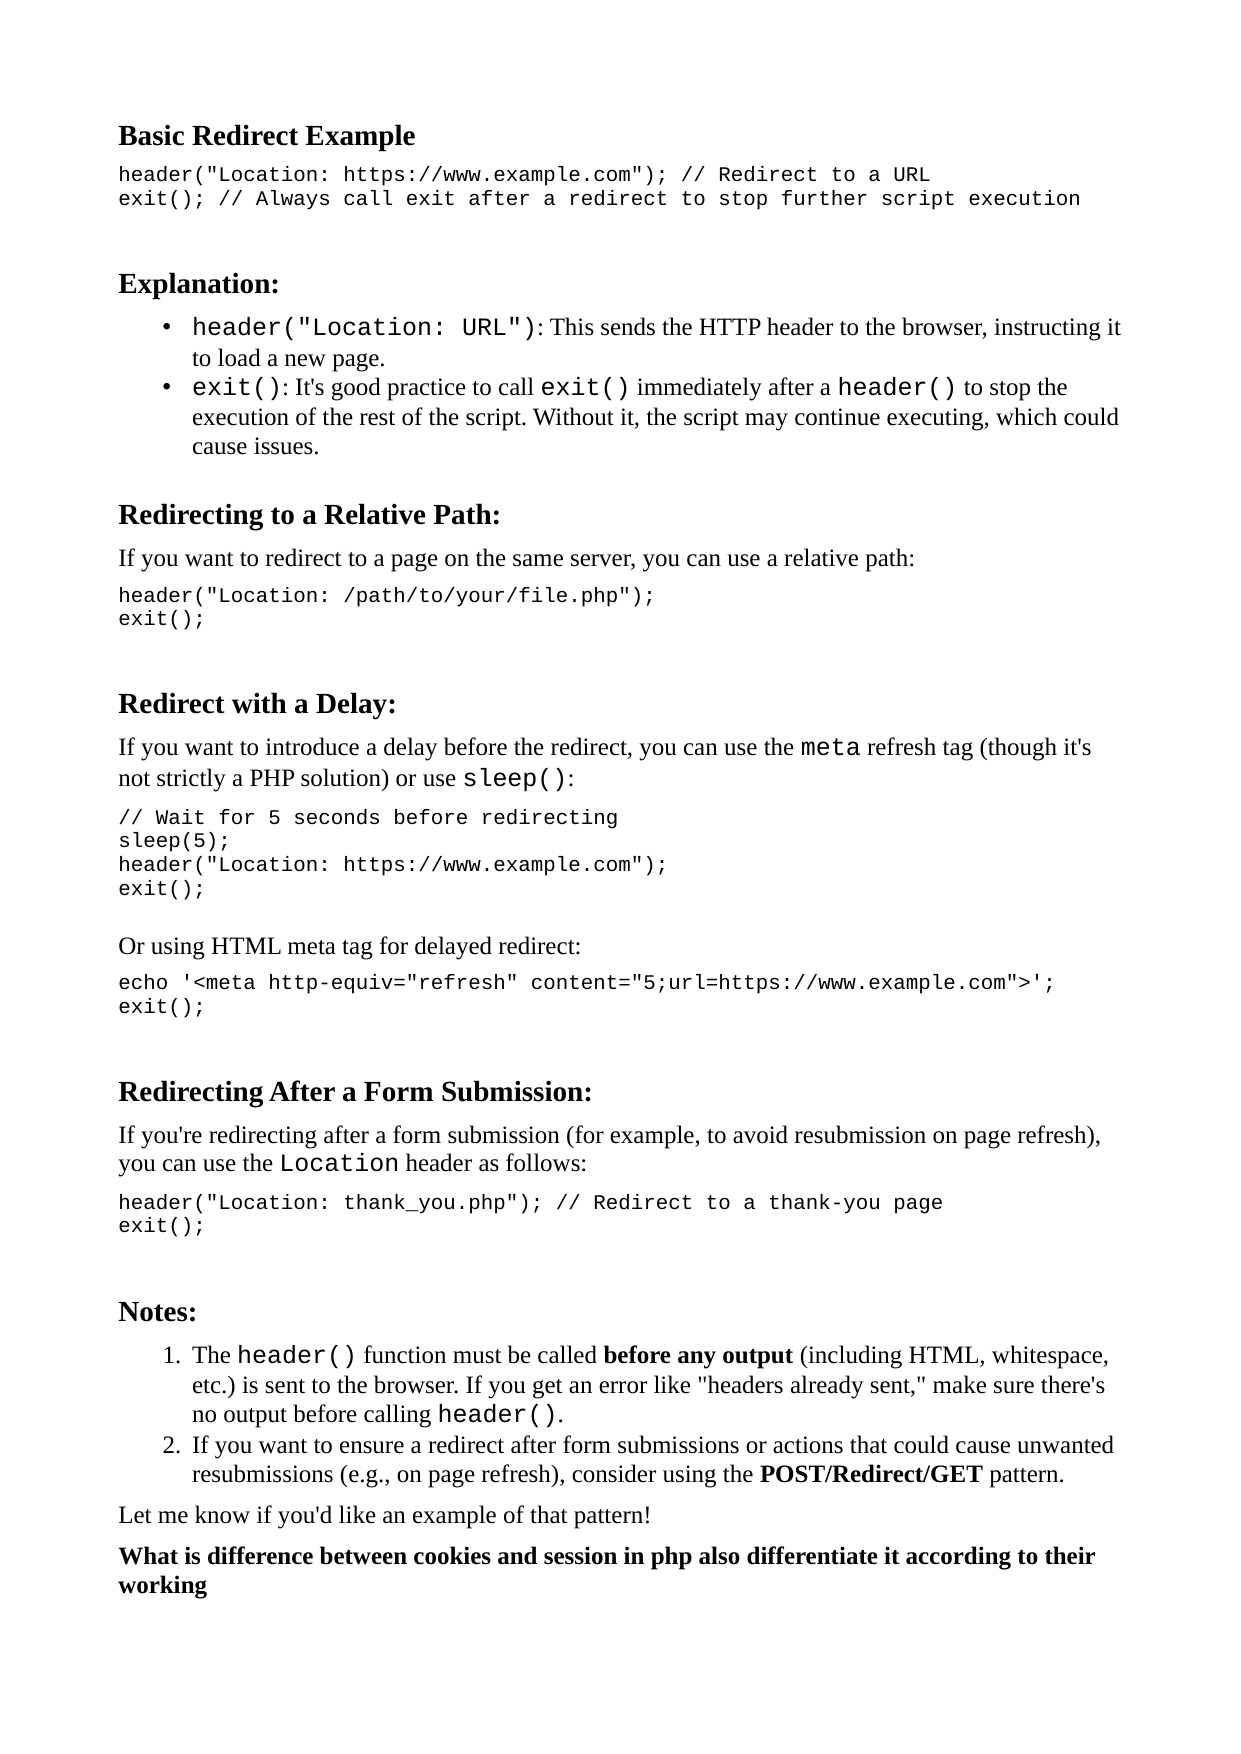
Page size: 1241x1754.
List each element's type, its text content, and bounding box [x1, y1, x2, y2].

text // Wait for 5 seconds before redirecting [118, 807, 1122, 830]
text header("Location: /path/to/your/file.php"); [118, 585, 1122, 608]
text If you want to introduce a delay before the redirect, you can use the meta refresh tag (though it's not strictly a PHP solution) or use sleep(): [118, 732, 1122, 794]
text echo '<meta http-equiv="refresh" content="5;url=https://www.example.com">'; [118, 972, 1122, 996]
subtitle Notes: [118, 1294, 1122, 1327]
text header("Location: https://www.example.com"); [118, 854, 1122, 878]
list The header() function must be called before any output (including HTML, whitespace, etc.) is sent to the browser. If you get an error like "headers already sent," make sure there's no output before calling header(). [162, 1340, 1122, 1430]
text If you're redirecting after a form submission (for example, to avoid resubmission on page refresh), you can use the Location header as follows: [118, 1120, 1122, 1179]
text exit(); [118, 878, 1122, 901]
text exit(); [118, 608, 1122, 632]
subtitle Redirecting to a Relative Path: [118, 497, 1122, 531]
text If you want to redirect to a page on the same server, you can use a relative path: [118, 543, 1122, 572]
subtitle Redirect with a Delay: [118, 686, 1122, 720]
subtitle Redirecting After a Form Submission: [118, 1074, 1122, 1107]
text header("Location: thank_you.php"); // Redirect to a thank-you page [118, 1192, 1122, 1216]
text header("Location: https://www.example.com"); // Redirect to a URL [118, 164, 1122, 188]
list header("Location: URL"): This sends the HTTP header to the browser, instructing it to load a new page. [162, 312, 1122, 372]
text Let me know if you'd like an example of that pattern! [118, 1500, 1122, 1529]
text sleep(5); [118, 830, 1122, 854]
subtitle Explanation: [118, 266, 1122, 299]
text exit(); [118, 996, 1122, 1019]
list If you want to ensure a redirect after form submissions or actions that could cause unwanted resubmissions (e.g., on page refresh), consider using the POST/Redirect/GET pattern. [162, 1430, 1122, 1488]
text What is difference between cookies and session in php also differentiate it according to their working [118, 1541, 1122, 1599]
subtitle Basic Redirect Example [118, 118, 1122, 152]
text exit(); // Always call exit after a redirect to stop further script execution [118, 188, 1122, 211]
list exit(): It's good practice to call exit() immediately after a header() to stop the execution of the rest of the script. Without it, the script may continue executing, which could cause issues. [162, 372, 1122, 460]
text Or using HTML meta tag for delayed redirect: [118, 931, 1122, 959]
text exit(); [118, 1216, 1122, 1239]
